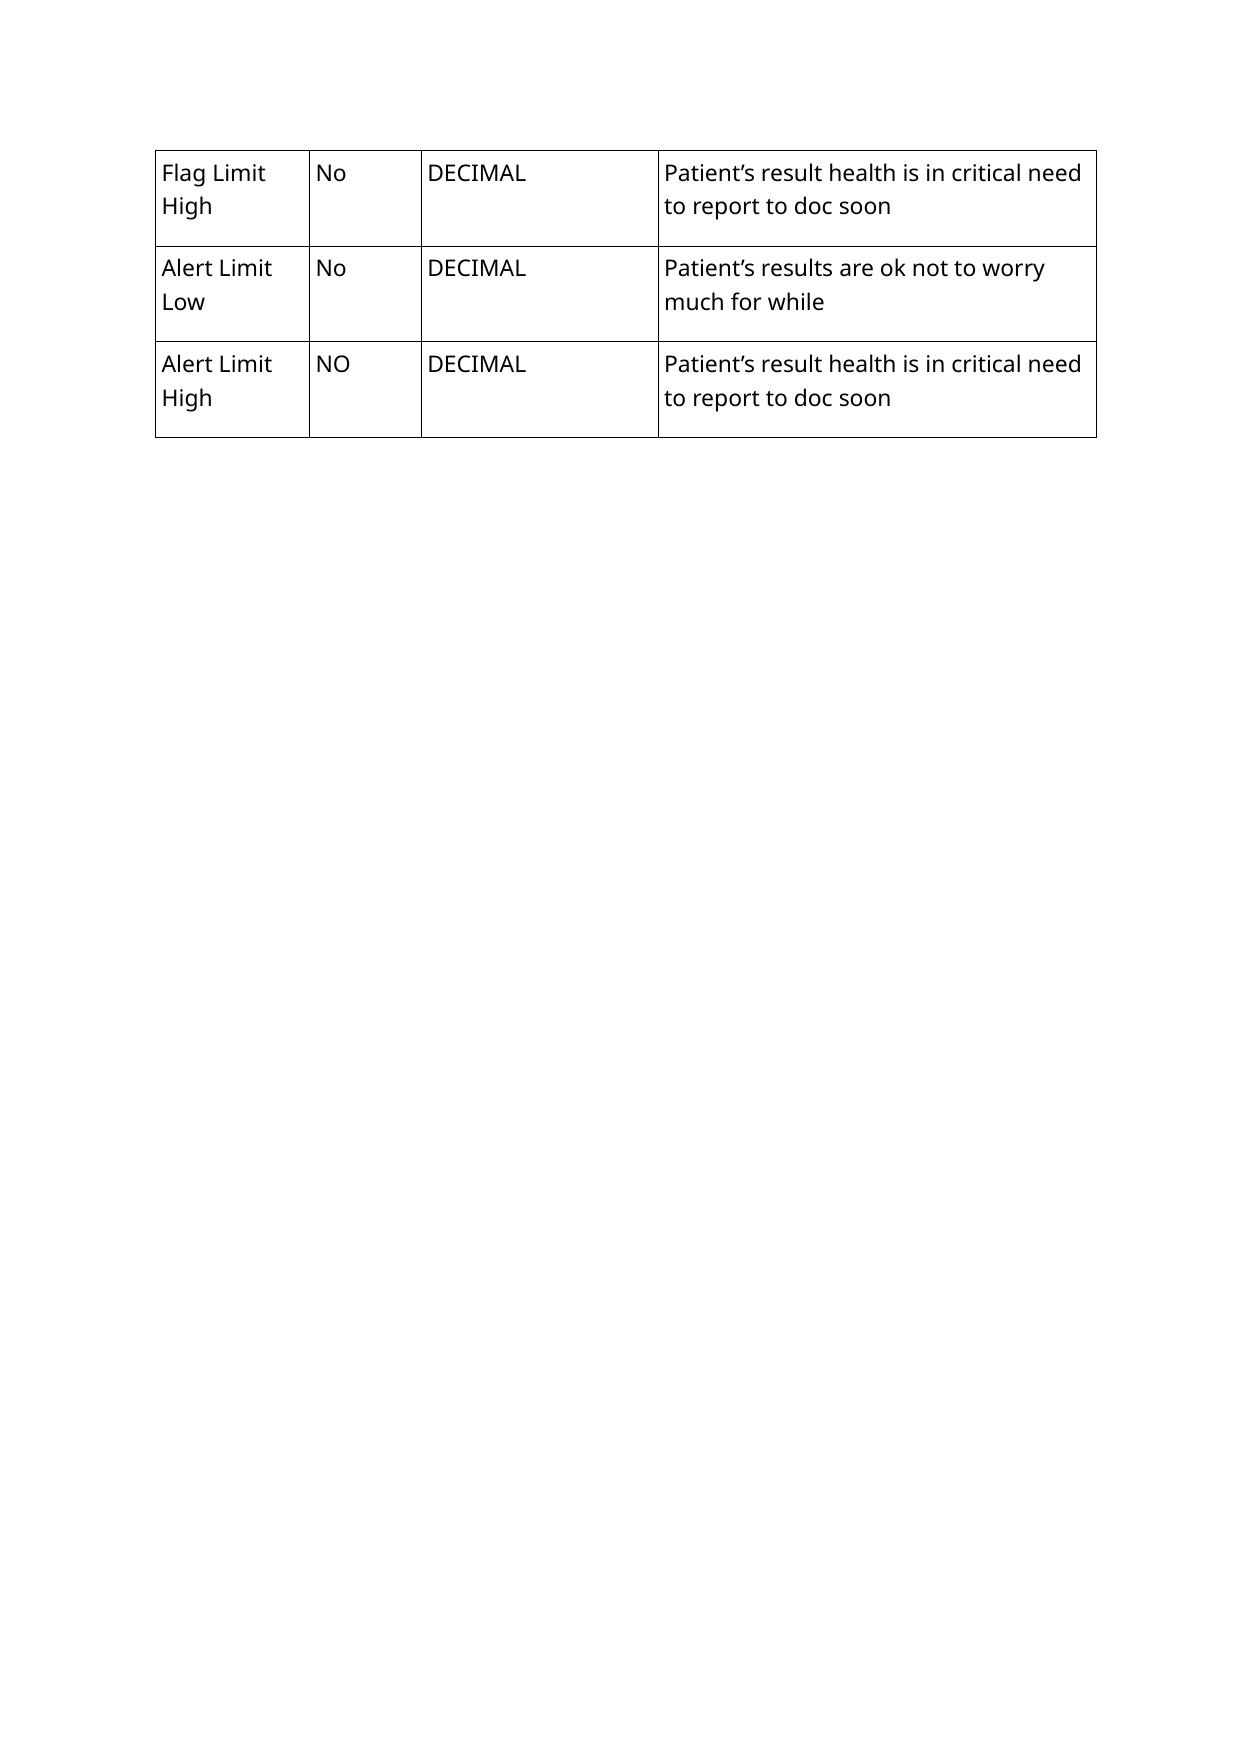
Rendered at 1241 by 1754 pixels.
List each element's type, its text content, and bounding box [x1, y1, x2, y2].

table_cell Alert Limit Low [156, 247, 309, 341]
table_cell DECIMAL [422, 151, 658, 246]
table_cell Patient’s result health is in critical need to report to doc soon [659, 342, 1096, 437]
table_cell No [310, 151, 421, 246]
table_cell Alert Limit High [156, 342, 309, 437]
table_cell DECIMAL [422, 247, 658, 341]
table_cell Patient’s result health is in critical need to report to doc soon [659, 151, 1096, 246]
table_cell NO [310, 342, 421, 437]
table_cell Flag Limit High [156, 151, 309, 246]
table_cell No [310, 247, 421, 341]
table_cell DECIMAL [422, 342, 658, 437]
table_cell Patient’s results are ok not to worry much for while [659, 247, 1096, 341]
